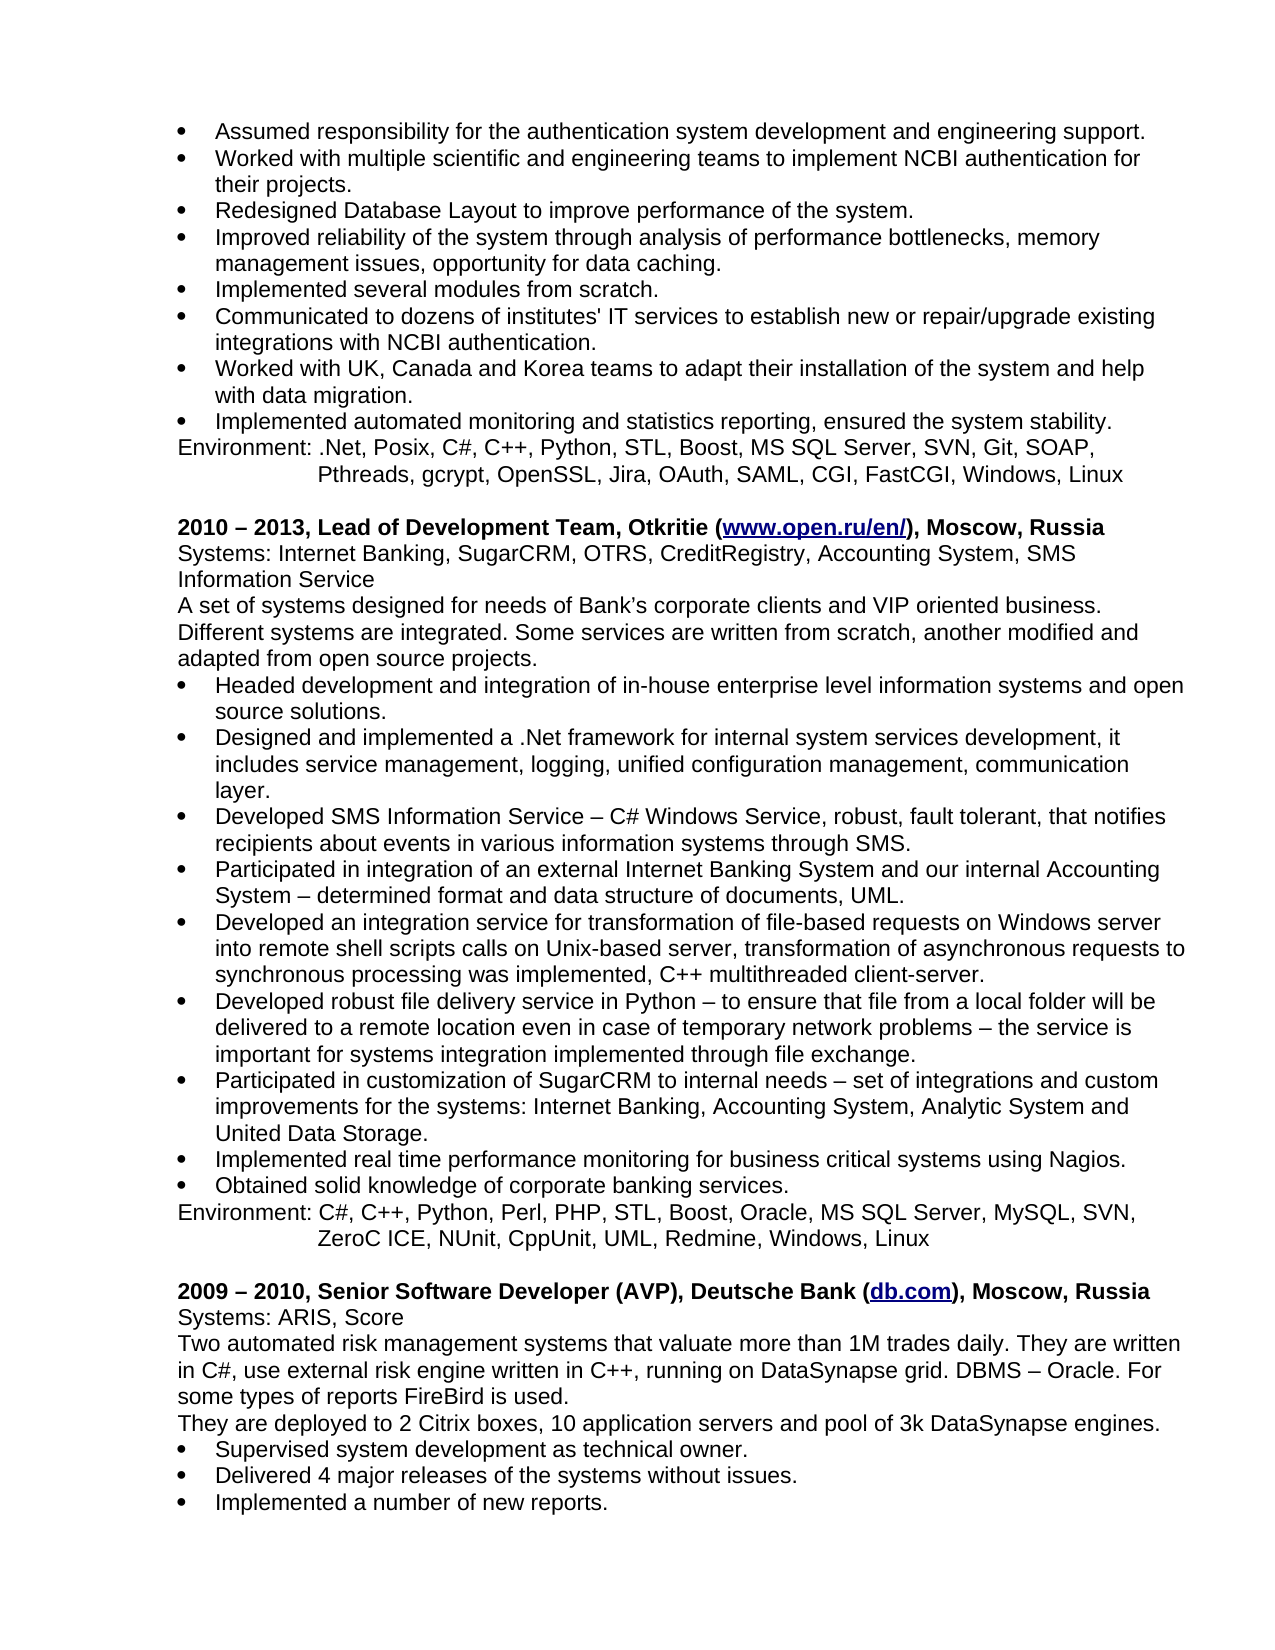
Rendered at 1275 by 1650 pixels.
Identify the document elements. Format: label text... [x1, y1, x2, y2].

list Worked with multiple scientific and engineering teams to implement NCBI authentication for their projects. [177, 144, 1186, 197]
text Environment: .Net, Posix, C#, C++, Python, STL, Boost, MS SQL Server, SVN, Git, SOAP, Pthreads, gcrypt, OpenSSL, Jira, OAuth, SAML, CGI, FastCGI, Windows, Linux [177, 434, 1186, 487]
list Participated in customization of SugarCRM to internal needs – set of integrations and custom improvements for the systems: Internet Banking, Accounting System, Analytic System and United Data Storage. [177, 1067, 1186, 1146]
list Developed robust file delivery service in Python – to ensure that file from a local folder will be delivered to a remote location even in case of temporary network problems – the service is important for systems integration implemented through file exchange. [177, 988, 1186, 1067]
list Participated in integration of an external Internet Banking System and our internal Accounting System – determined format and data structure of documents, UML. [177, 856, 1186, 909]
list Implemented automated monitoring and statistics reporting, ensured the system stability. [177, 408, 1186, 434]
list Implemented several modules from scratch. [177, 276, 1186, 303]
list Improved reliability of the system through analysis of performance bottlenecks, memory management issues, opportunity for data caching. [177, 223, 1186, 276]
list Developed SMS Information Service – C# Windows Service, robust, fault tolerant, that notifies recipients about events in various information systems through SMS. [177, 803, 1186, 856]
list Headed development and integration of in-house enterprise level information systems and open source solutions. [177, 672, 1186, 724]
text A set of systems designed for needs of Bank’s corporate clients and VIP oriented business. Different systems are integrated. Some services are written from scratch, another modified and adapted from open source projects. [177, 592, 1186, 672]
text Systems: ARIS, Score [177, 1304, 1186, 1330]
text Environment: C#, C++, Python, Perl, PHP, STL, Boost, Oracle, MS SQL Server, MySQL, SVN, [177, 1199, 1186, 1225]
text 2010 – 2013, Lead of Development Team, Otkritie (www.open.ru/en/), Moscow, Russia [177, 513, 1186, 540]
list Communicated to dozens of institutes' IT services to establish new or repair/upgrade existing integrations with NCBI authentication. [177, 303, 1186, 355]
text They are deployed to 2 Citrix boxes, 10 application servers and pool of 3k DataSynapse engines. [177, 1409, 1186, 1436]
list Supervised system development as technical owner. [177, 1436, 1186, 1462]
list Implemented real time performance monitoring for business critical systems using Nagios. [177, 1146, 1186, 1172]
text ZeroC ICE, NUnit, CppUnit, UML, Redmine, Windows, Linux [177, 1225, 1186, 1251]
text Systems: Internet Banking, SugarCRM, OTRS, CreditRegistry, Accounting System, SMS Information Service [177, 540, 1186, 592]
text 2009 – 2010, Senior Software Developer (AVP), Deutsche Bank (db.com), Moscow, Russia [177, 1278, 1186, 1304]
list Worked with UK, Canada and Korea teams to adapt their installation of the system and help with data migration. [177, 355, 1186, 408]
text Two automated risk management systems that valuate more than 1M trades daily. They are written in C#, use external risk engine written in C++, running on DataSynapse grid. DBMS – Oracle. For some types of reports FireBird is used. [177, 1330, 1186, 1409]
list Developed an integration service for transformation of file-based requests on Windows server into remote shell scripts calls on Unix-based server, transformation of asynchronous requests to synchronous processing was implemented, C++ multithreaded client-server. [177, 909, 1186, 988]
list Implemented a number of new reports. [177, 1488, 1186, 1515]
list Assumed responsibility for the authentication system development and engineering support. [177, 118, 1186, 144]
list Designed and implemented a .Net framework for internal system services development, it includes service management, logging, unified configuration management, communication layer. [177, 724, 1186, 803]
list Obtained solid knowledge of corporate banking services. [177, 1172, 1186, 1199]
list Delivered 4 major releases of the systems without issues. [177, 1462, 1186, 1488]
list Redesigned Database Layout to improve performance of the system. [177, 197, 1186, 223]
